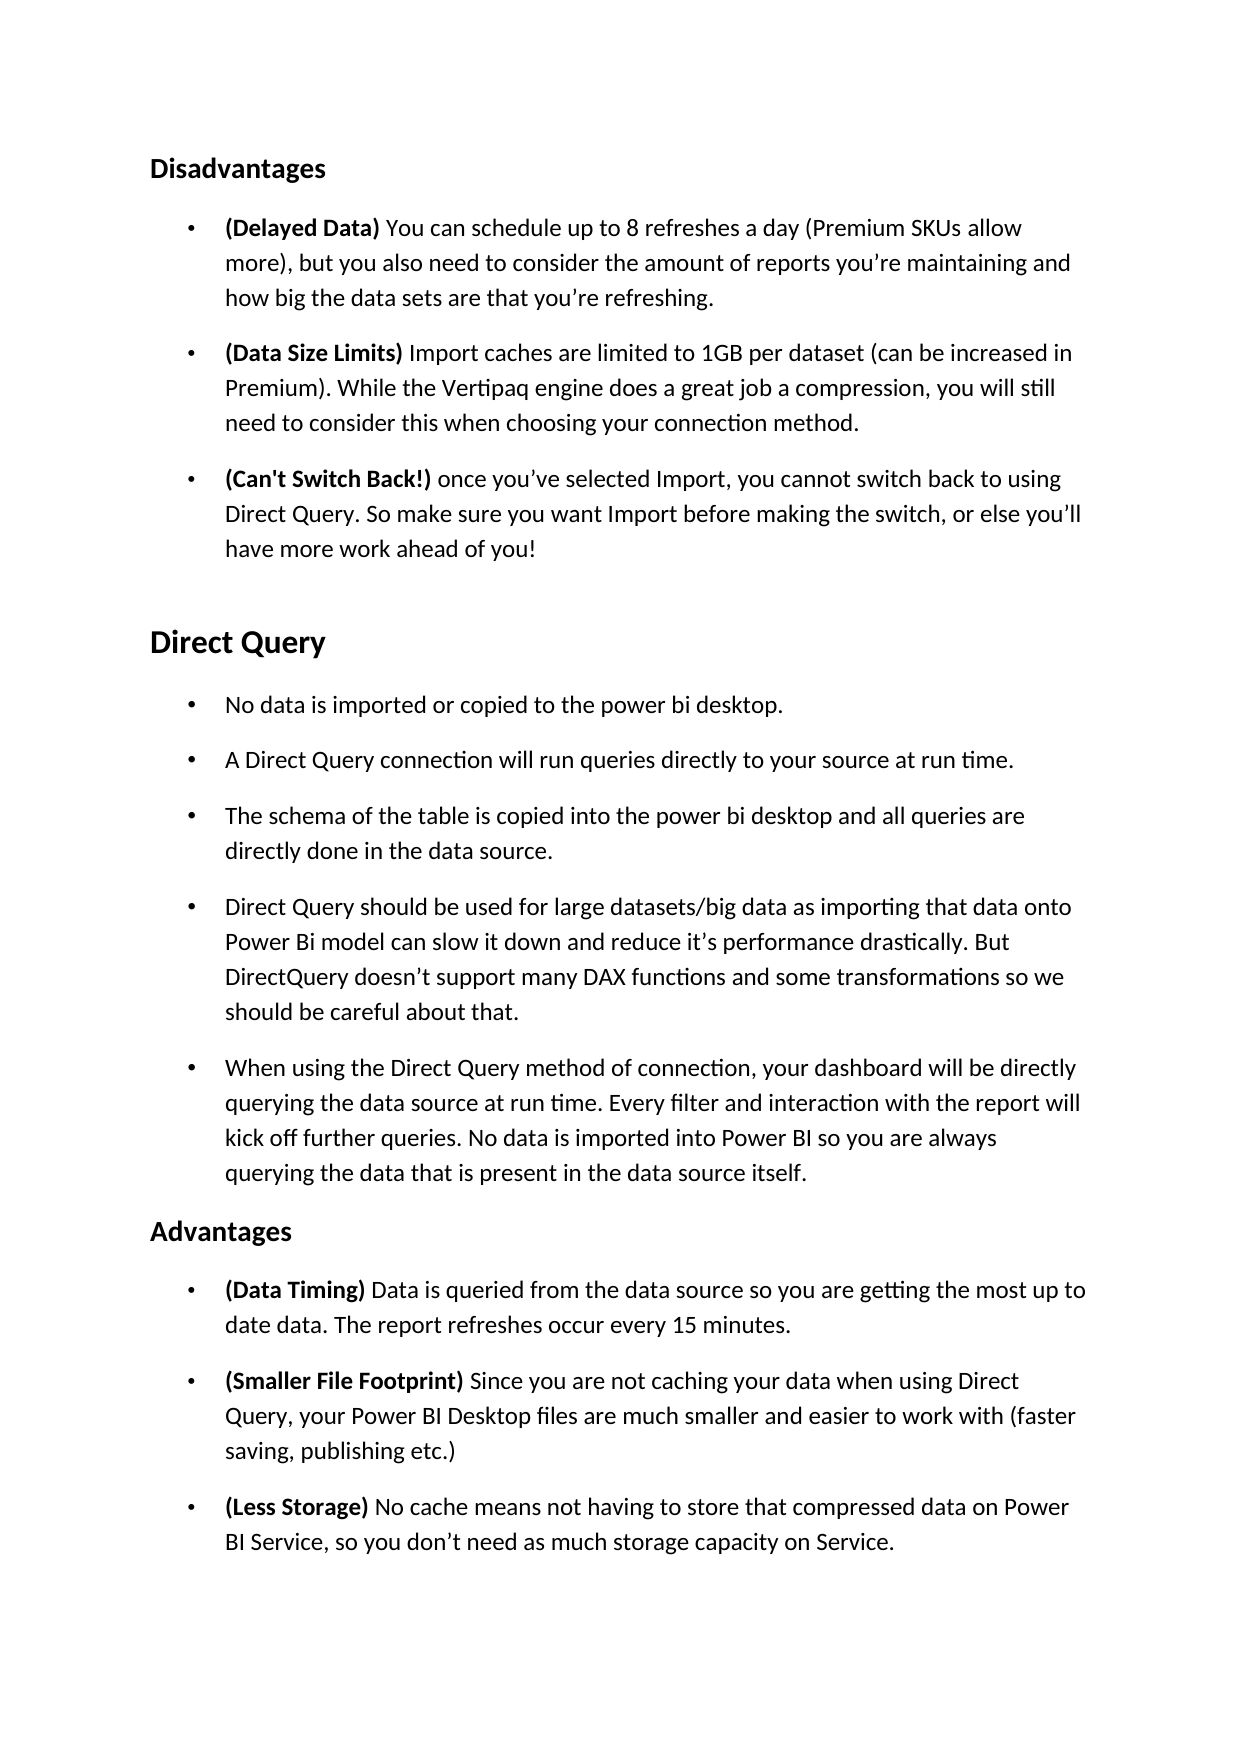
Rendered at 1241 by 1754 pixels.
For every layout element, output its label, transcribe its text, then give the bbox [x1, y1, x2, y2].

list (Data Size Limits) Import caches are limited to 1GB per dataset (can be increased in Premium). While the Vertipaq engine does a great job a compression, you will still need to consider this when choosing your connection method. [187, 338, 1090, 438]
list A Direct Query connection will run queries directly to your source at run time. [187, 744, 1090, 775]
list Direct Query should be used for large datasets/big data as importing that data onto Power Bi model can slow it down and reduce it’s performance drastically. But DirectQuery doesn’t support many DAX functions and some transformations so we should be careful about that. [187, 891, 1090, 1027]
list (Can't Switch Back!) once you’ve selected Import, you cannot switch back to using Direct Query. So make sure you want Import before making the switch, or else you’ll have more work ahead of you! [187, 463, 1090, 596]
list No data is imported or copied to the power bi desktop. [187, 689, 1090, 719]
text Advantages [150, 1213, 1090, 1248]
list (Smaller File Footprint) Since you are not caching your data when using Direct Query, your Power BI Desktop files are much smaller and easier to work with (faster saving, publishing etc.) [187, 1366, 1090, 1466]
list (Less Storage) No cache means not having to store that compressed data on Power BI Service, so you don’t need as much storage capacity on Service. [187, 1491, 1090, 1557]
list When using the Direct Query method of connection, your dashboard will be directly querying the data source at run time. Every filter and interaction with the report will kick off further queries. No data is imported into Power BI so you are always querying the data that is present in the data source itself. [187, 1052, 1090, 1188]
list The schema of the table is copied into the power bi desktop and all queries are directly done in the data source. [187, 800, 1090, 866]
text Direct Query [150, 621, 1090, 662]
list (Delayed Data) You can schedule up to 8 refreshes a day (Premium SKUs allow more), but you also need to consider the amount of reports you’re maintaining and how big the data sets are that you’re refreshing. [187, 212, 1090, 312]
text Disadvantages [150, 150, 1090, 186]
list (Data Timing) Data is queried from the data source so you are getting the most up to date data. The report refreshes occur every 15 minutes. [187, 1275, 1090, 1340]
